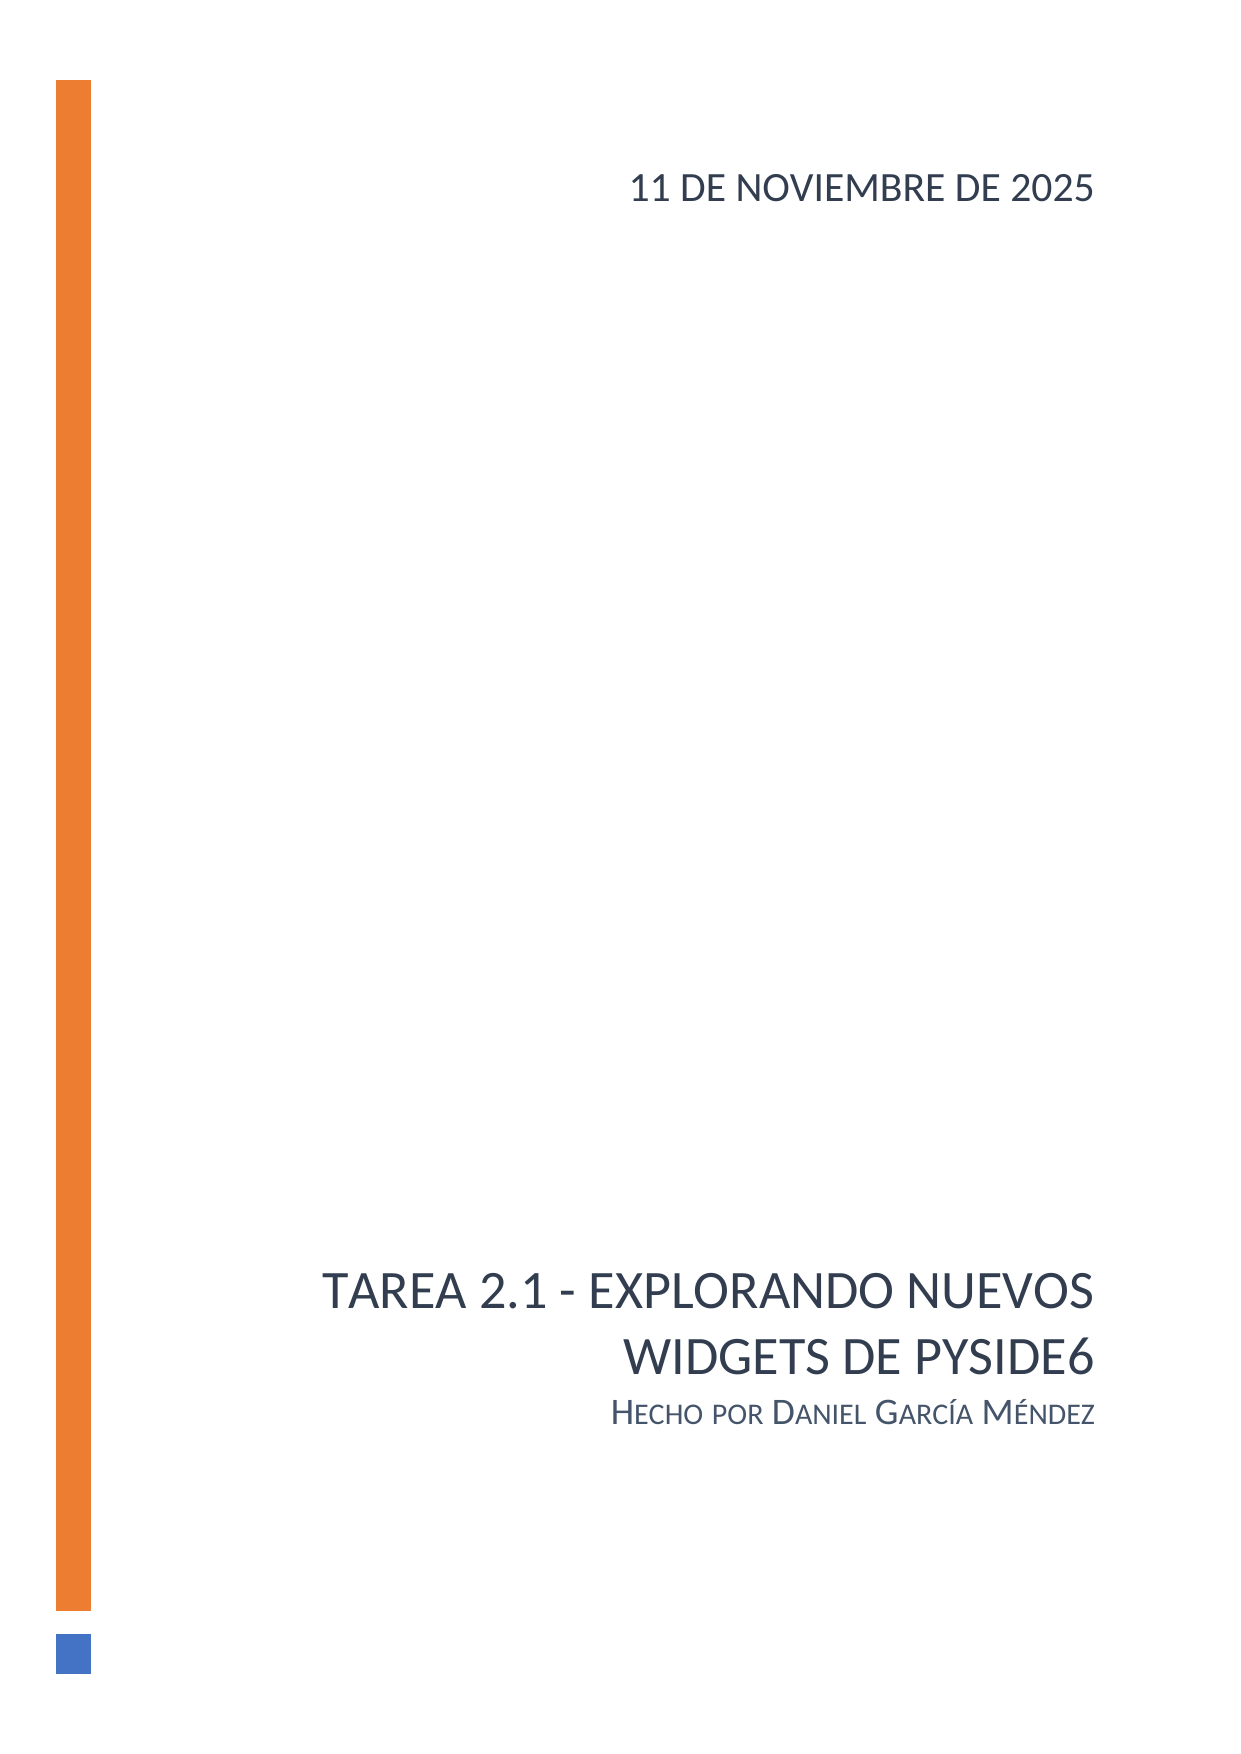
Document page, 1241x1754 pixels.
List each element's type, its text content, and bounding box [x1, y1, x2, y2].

text Hecho por Daniel García Méndez [186, 1388, 1095, 1434]
text 11 de noviembre de 2025 [186, 161, 1095, 211]
text TAREA 2.1 - Explorando nuevos widgets de PySide6 [186, 1256, 1095, 1388]
